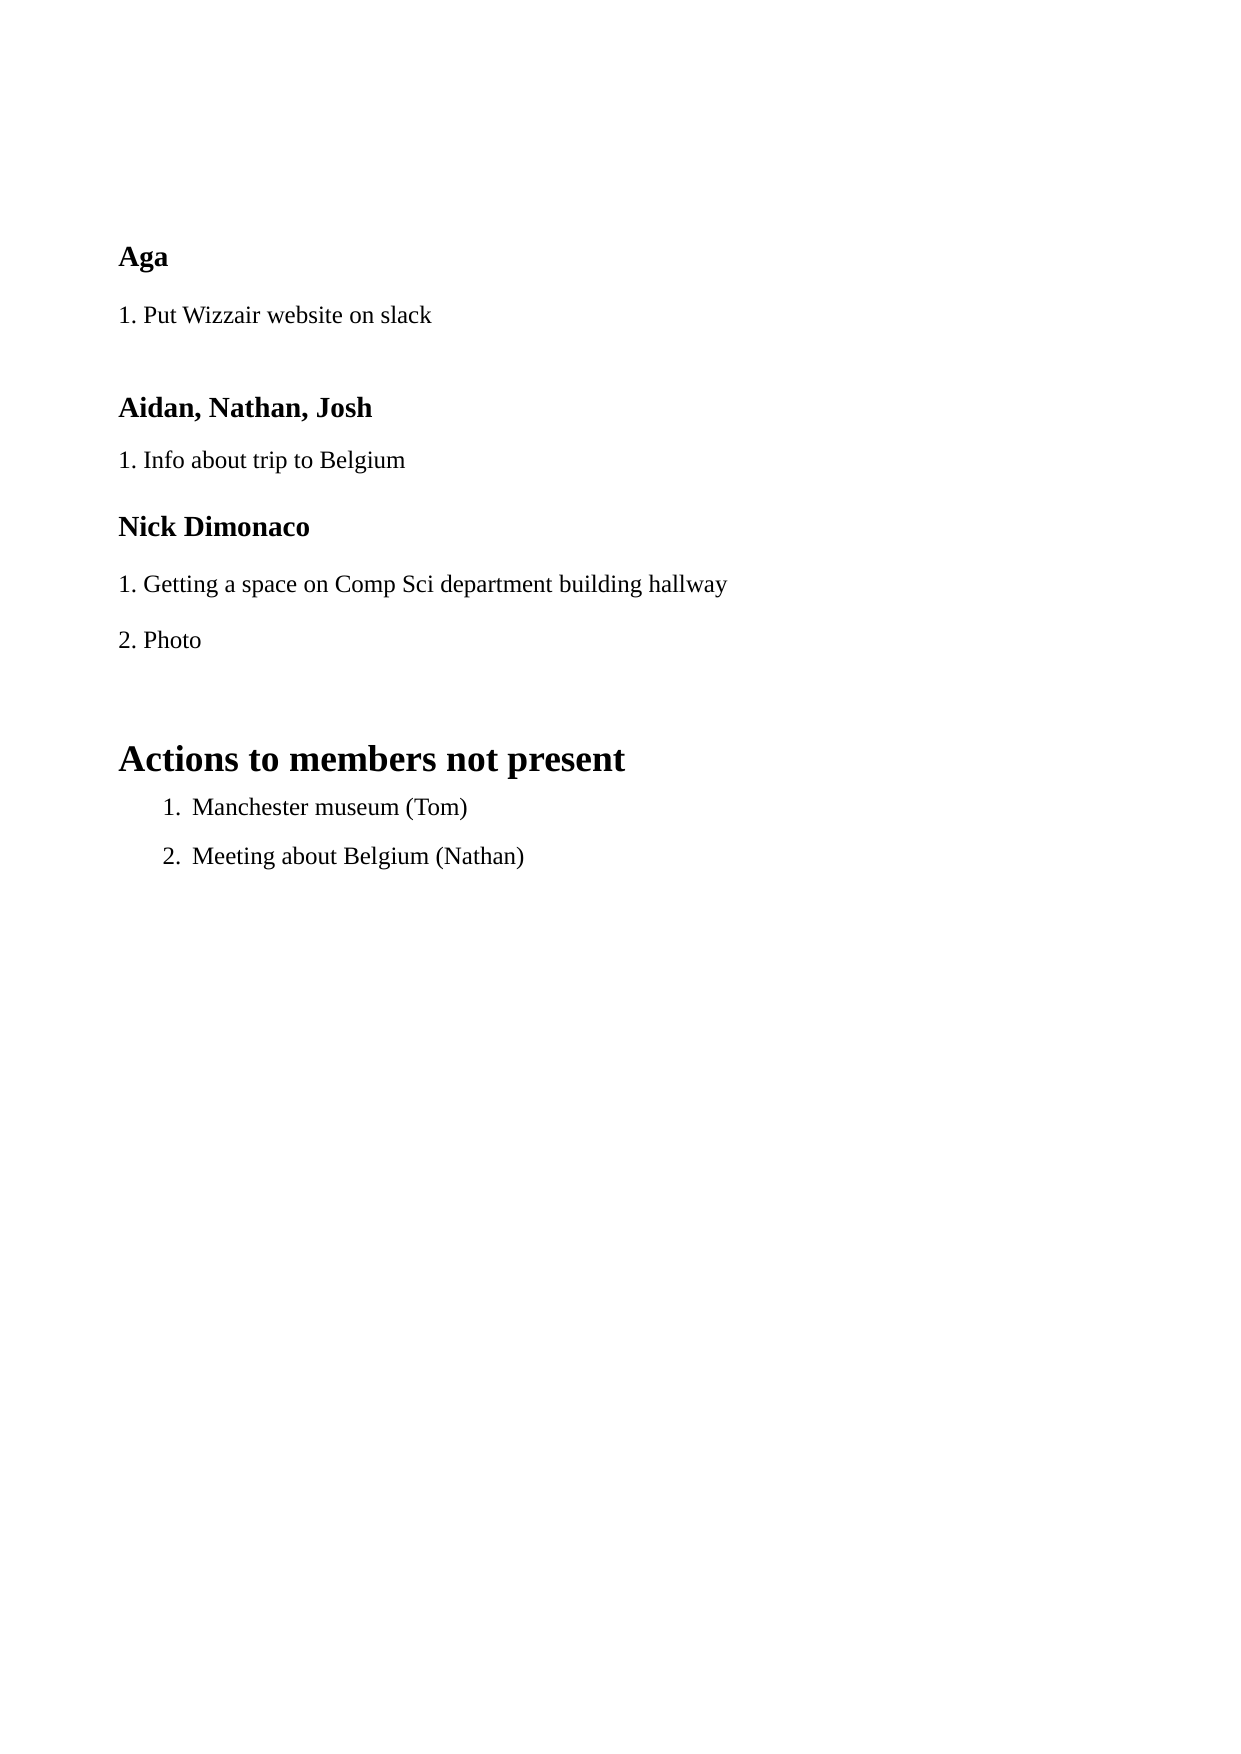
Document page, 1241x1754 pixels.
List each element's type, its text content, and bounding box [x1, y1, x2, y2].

subtitle 1. Put Wizzair website on slack [118, 300, 1122, 329]
subtitle Actions to members not present [118, 736, 1122, 779]
list Meeting about Belgium (Nathan) [162, 841, 1122, 870]
subtitle 1. Getting a space on Comp Sci department building hallway [118, 569, 1122, 598]
subtitle 2. Photo [118, 625, 1122, 654]
text Aidan, Nathan, Josh [118, 390, 1122, 424]
text 1. Info about trip to Belgium [118, 445, 1122, 474]
list Manchester museum (Tom) [162, 792, 1122, 821]
subtitle Aga [118, 239, 1122, 273]
subtitle Nick Dimonaco [118, 509, 1122, 542]
